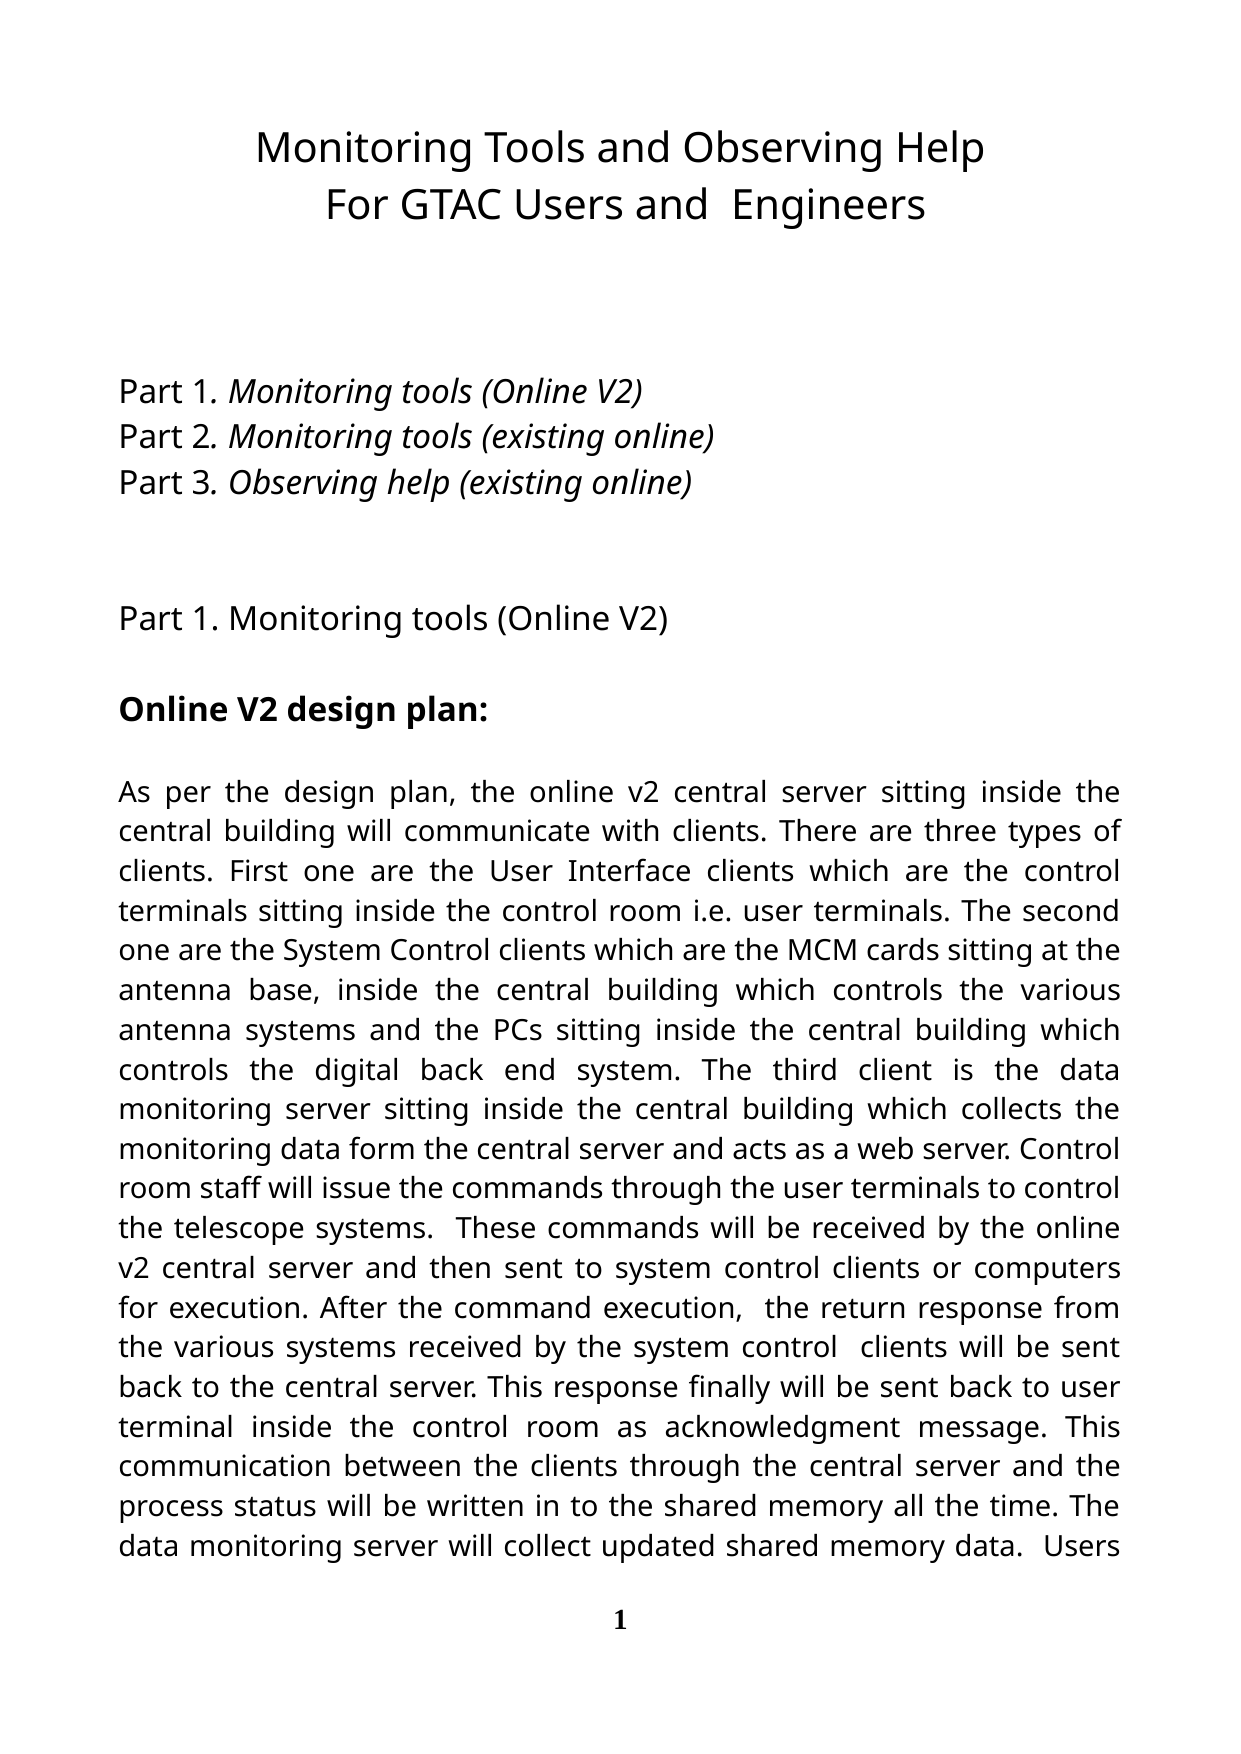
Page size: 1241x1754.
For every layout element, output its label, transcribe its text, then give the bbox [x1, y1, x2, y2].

text Part 2. Monitoring tools (existing online) [118, 413, 1122, 459]
text Part 1. Monitoring tools (Online V2) [118, 368, 1122, 413]
text Part 3. Observing help (existing online) [118, 459, 1122, 504]
text Part 1. Monitoring tools (Online V2) [118, 595, 1122, 640]
text For GTAC Users and Engineers [118, 175, 1122, 232]
text As per the design plan, the online v2 central server sitting inside the central building will communicate with clients. There are three types of clients. First one are the User Interface clients which are the control terminals sitting inside the control room i.e. user terminals. The second one are the System Control clients which are the MCM cards sitting at the antenna base, inside the central building which controls the various antenna systems and the PCs sitting inside the central building which controls the digital back end system. The third client is the data monitoring server sitting inside the central building which collects the monitoring data form the central server and acts as a web server. Control room staff will issue the commands through the user terminals to control the telescope systems. These commands will be received by the online v2 central server and then sent to system control clients or computers for execution. After the command execution, the return response from the various systems received by the system control clients will be sent back to the central server. This response finally will be sent back to user terminal inside the control room as acknowledgment message. This communication between the clients through the central server and the process status will be written in to the shared memory all the time. The data monitoring server will collect updated shared memory data. Users [118, 771, 1122, 1565]
text Monitoring Tools and Observing Help [118, 118, 1122, 175]
text Online V2 design plan: [118, 686, 1122, 731]
